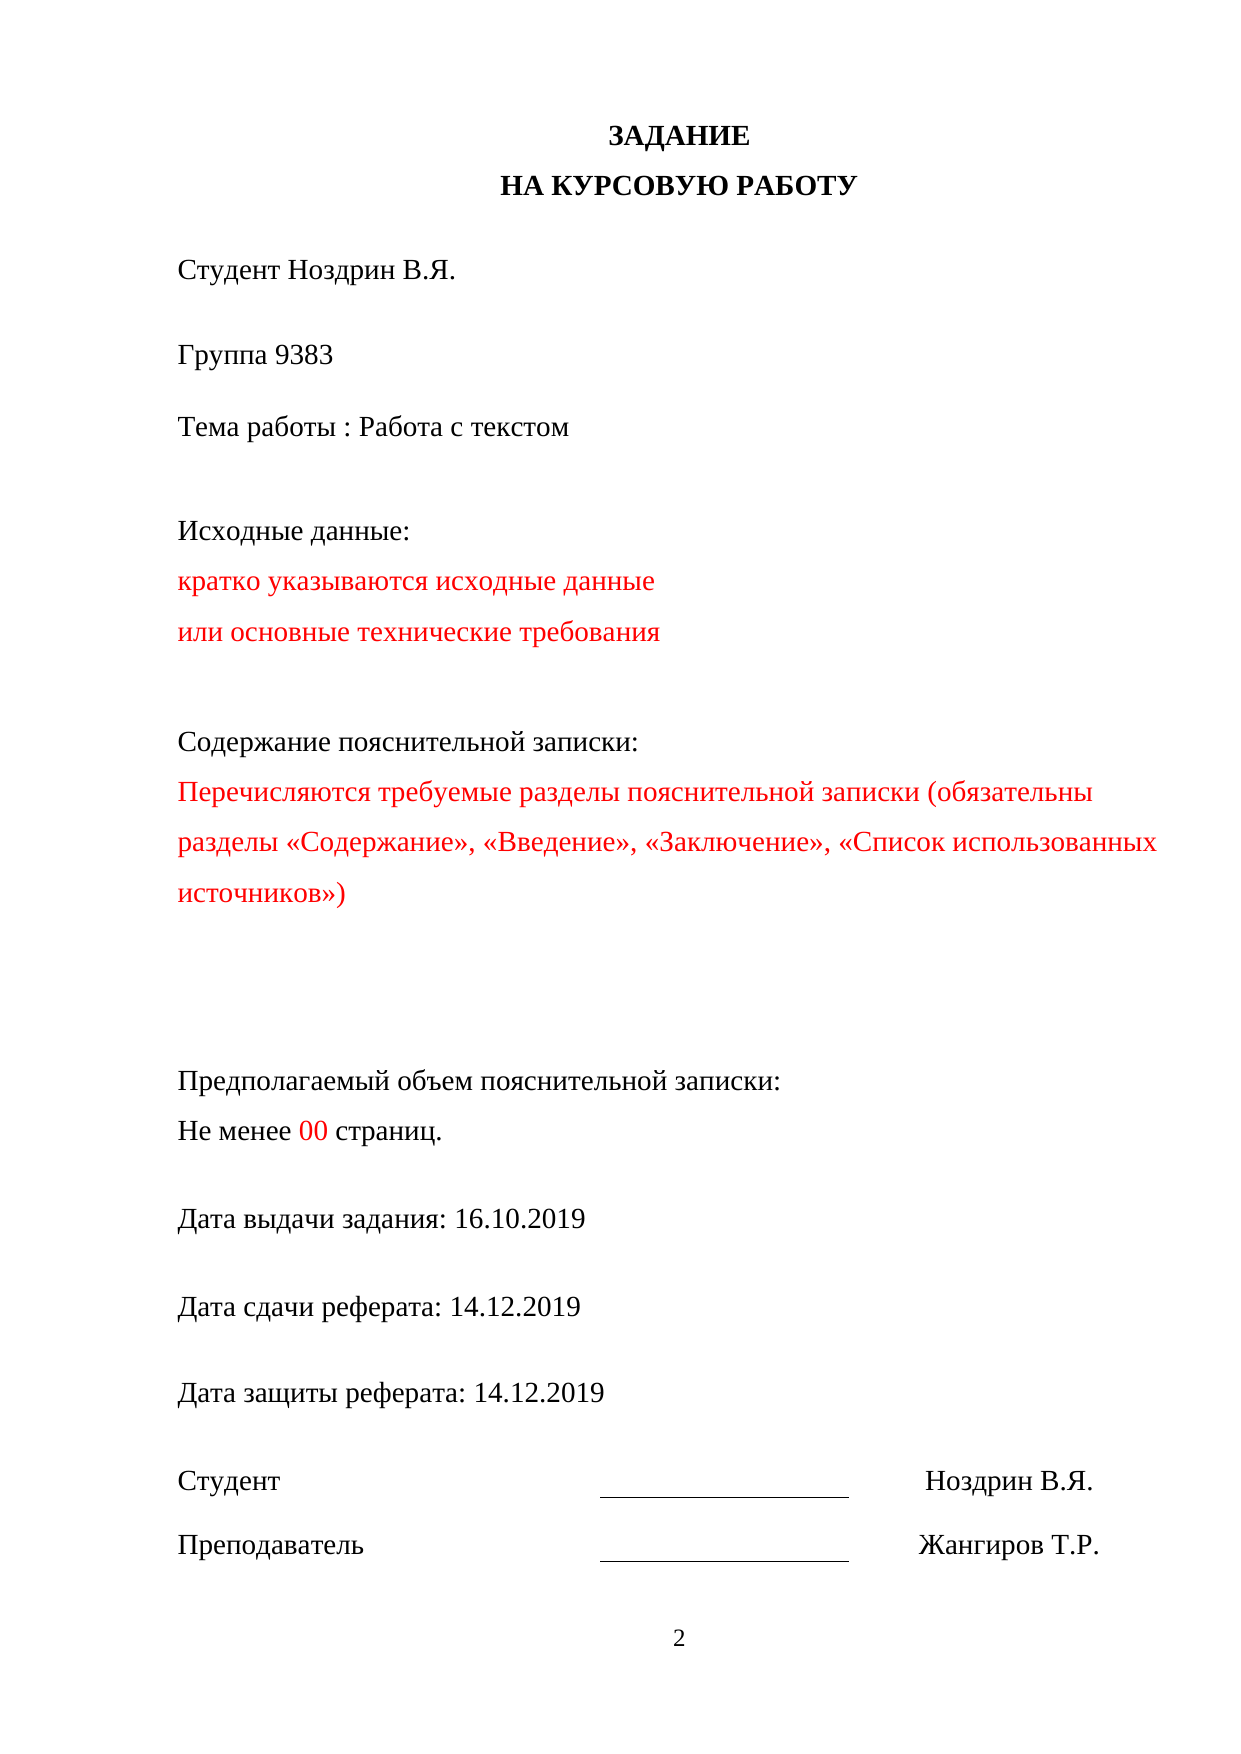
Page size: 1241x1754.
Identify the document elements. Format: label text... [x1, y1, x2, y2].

table_cell Преподаватель [166, 1497, 600, 1561]
table_cell Исходные данные: кратко указываются исходные данные или основные технические требования [166, 513, 1170, 724]
table_cell [600, 1498, 849, 1561]
table_header Студент Ноздрин В.Я. [166, 252, 1170, 337]
table_cell [600, 1433, 849, 1497]
table_cell Предполагаемый объем пояснительной записки: Не менее 00 страниц. [166, 1063, 1170, 1202]
table_cell Дата защиты реферата: 14.12.2019 [166, 1376, 1170, 1433]
table_cell Дата выдачи задания: 16.10.2019 [166, 1202, 1170, 1289]
table_cell Тема работы : Работа с текстом [166, 409, 1170, 513]
table_cell Содержание пояснительной записки: Перечисляются требуемые разделы пояснительной записки (обязательны разделы «Содержание», «Введение», «Заключение», «Список использованных источников») [166, 724, 1170, 1063]
table_cell Жангиров Т.Р. [849, 1497, 1170, 1561]
table_cell Ноздрин В.Я. [849, 1433, 1170, 1497]
table_cell Студент [166, 1433, 600, 1497]
table_cell Дата сдачи реферата: 14.12.2019 [166, 1289, 1170, 1376]
text на курсовую работу [177, 168, 1181, 202]
text ЗАДАНИЕ [177, 118, 1181, 152]
table_cell Группа 9383 [166, 338, 1170, 409]
